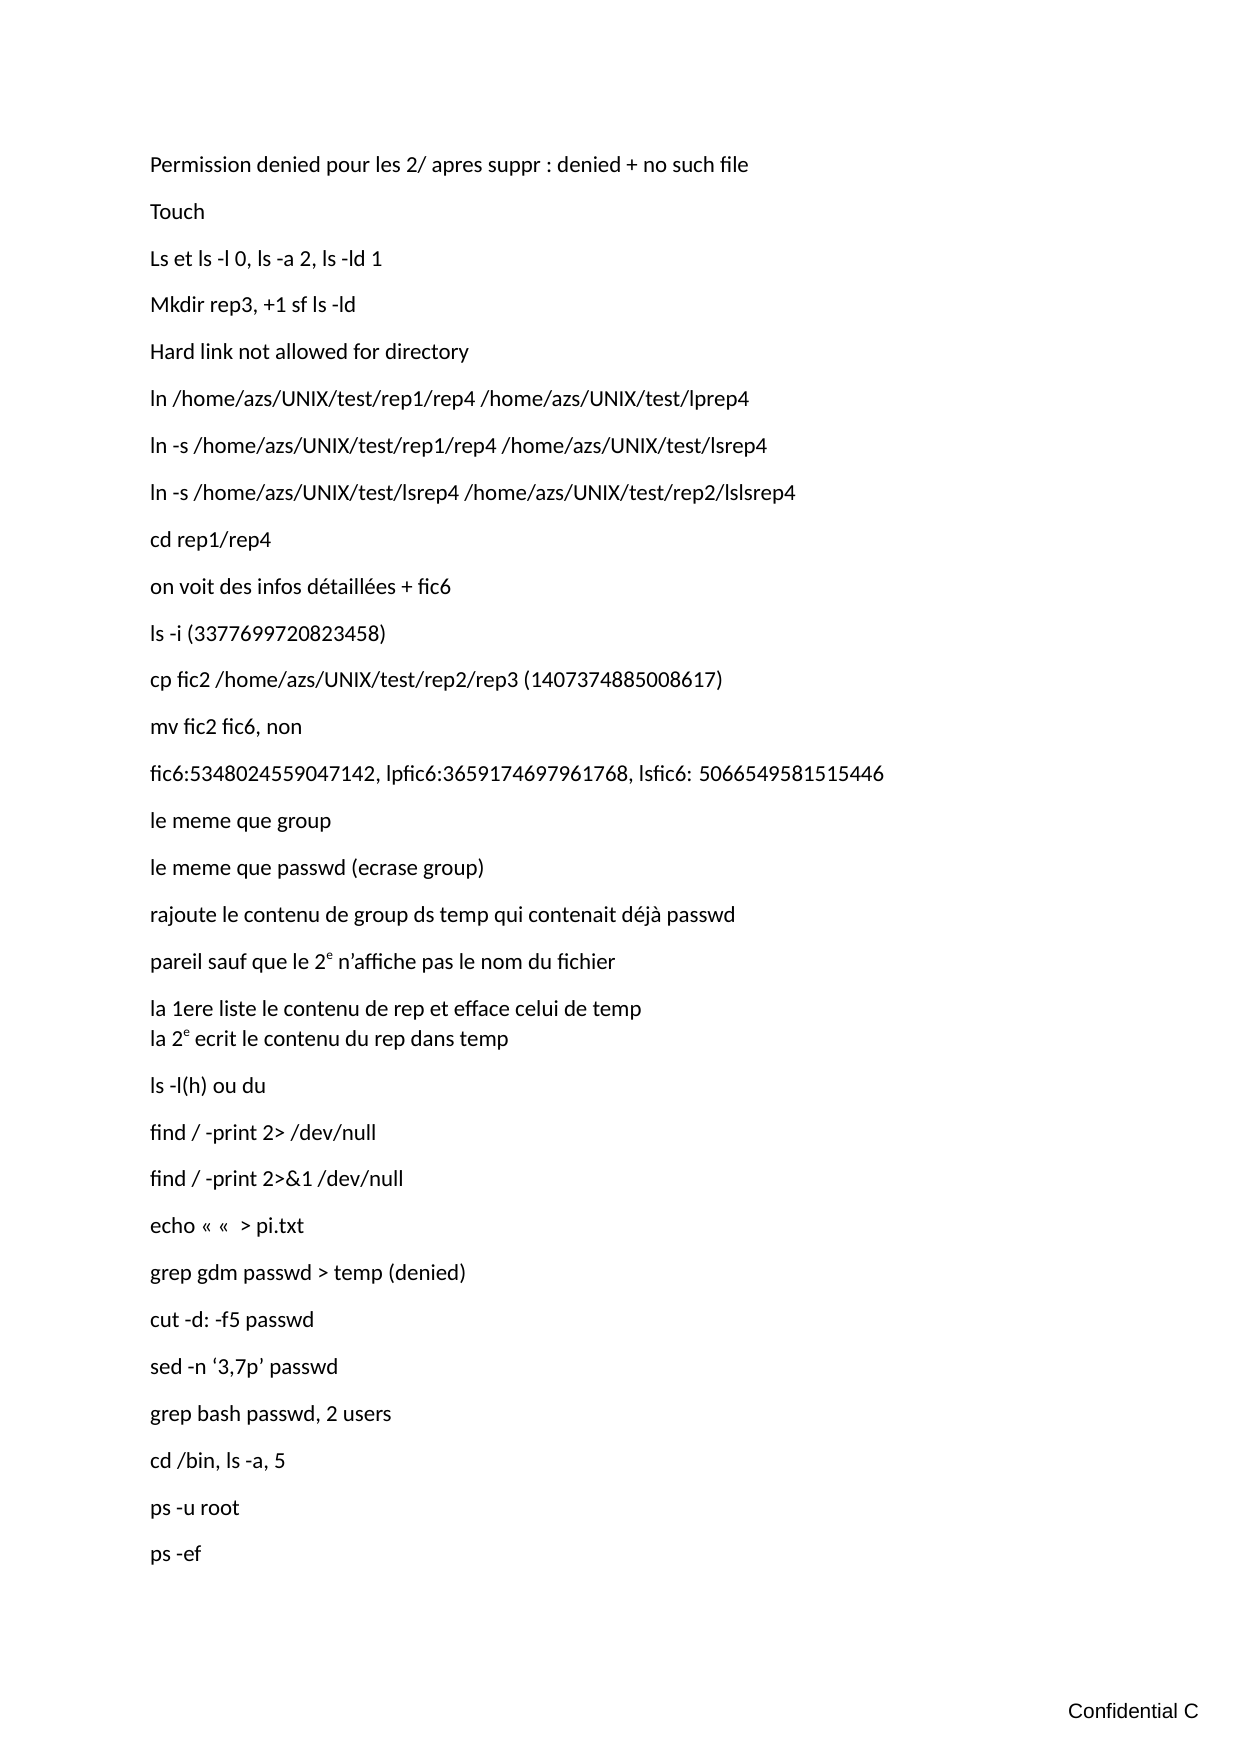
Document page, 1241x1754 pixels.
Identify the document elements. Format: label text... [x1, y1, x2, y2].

text sed -n ‘3,7p’ passwd [150, 1352, 1090, 1380]
text cp fic2 /home/azs/UNIX/test/rep2/rep3 (1407374885008617) [150, 666, 1090, 694]
text ln -s /home/azs/UNIX/test/lsrep4 /home/azs/UNIX/test/rep2/lslsrep4 [150, 478, 1090, 506]
text ps -ef [150, 1539, 1090, 1568]
text grep bash passwd, 2 users [150, 1399, 1090, 1427]
text le meme que group [150, 806, 1090, 834]
text ps -u root [150, 1493, 1090, 1521]
text fic6:5348024559047142, lpfic6:3659174697961768, lsfic6: 5066549581515446 [150, 759, 1090, 787]
text la 1ere liste le contenu de rep et efface celui de temp la 2e ecrit le contenu du rep dans temp [150, 994, 1090, 1052]
text ln /home/azs/UNIX/test/rep1/rep4 /home/azs/UNIX/test/lprep4 [150, 384, 1090, 412]
text le meme que passwd (ecrase group) [150, 853, 1090, 881]
text pareil sauf que le 2e n’affiche pas le nom du fichier [150, 947, 1090, 975]
text ls -i (3377699720823458) [150, 619, 1090, 647]
text Mkdir rep3, +1 sf ls -ld [150, 291, 1090, 319]
text cut -d: -f5 passwd [150, 1305, 1090, 1333]
text ln -s /home/azs/UNIX/test/rep1/rep4 /home/azs/UNIX/test/lsrep4 [150, 431, 1090, 459]
text on voit des infos détaillées + fic6 [150, 572, 1090, 600]
text mv fic2 fic6, non [150, 712, 1090, 741]
text find / -print 2> /dev/null [150, 1118, 1090, 1146]
text rajoute le contenu de group ds temp qui contenait déjà passwd [150, 900, 1090, 928]
text cd /bin, ls -a, 5 [150, 1446, 1090, 1474]
text cd rep1/rep4 [150, 525, 1090, 553]
text Ls et ls -l 0, ls -a 2, ls -ld 1 [150, 244, 1090, 272]
text Hard link not allowed for directory [150, 337, 1090, 366]
text grep gdm passwd > temp (denied) [150, 1258, 1090, 1286]
text find / -print 2>&1 /dev/null [150, 1164, 1090, 1193]
text ls -l(h) ou du [150, 1071, 1090, 1099]
text echo « « > pi.txt [150, 1211, 1090, 1239]
text Permission denied pour les 2/ apres suppr : denied + no such file [150, 150, 1090, 178]
text Touch [150, 197, 1090, 225]
